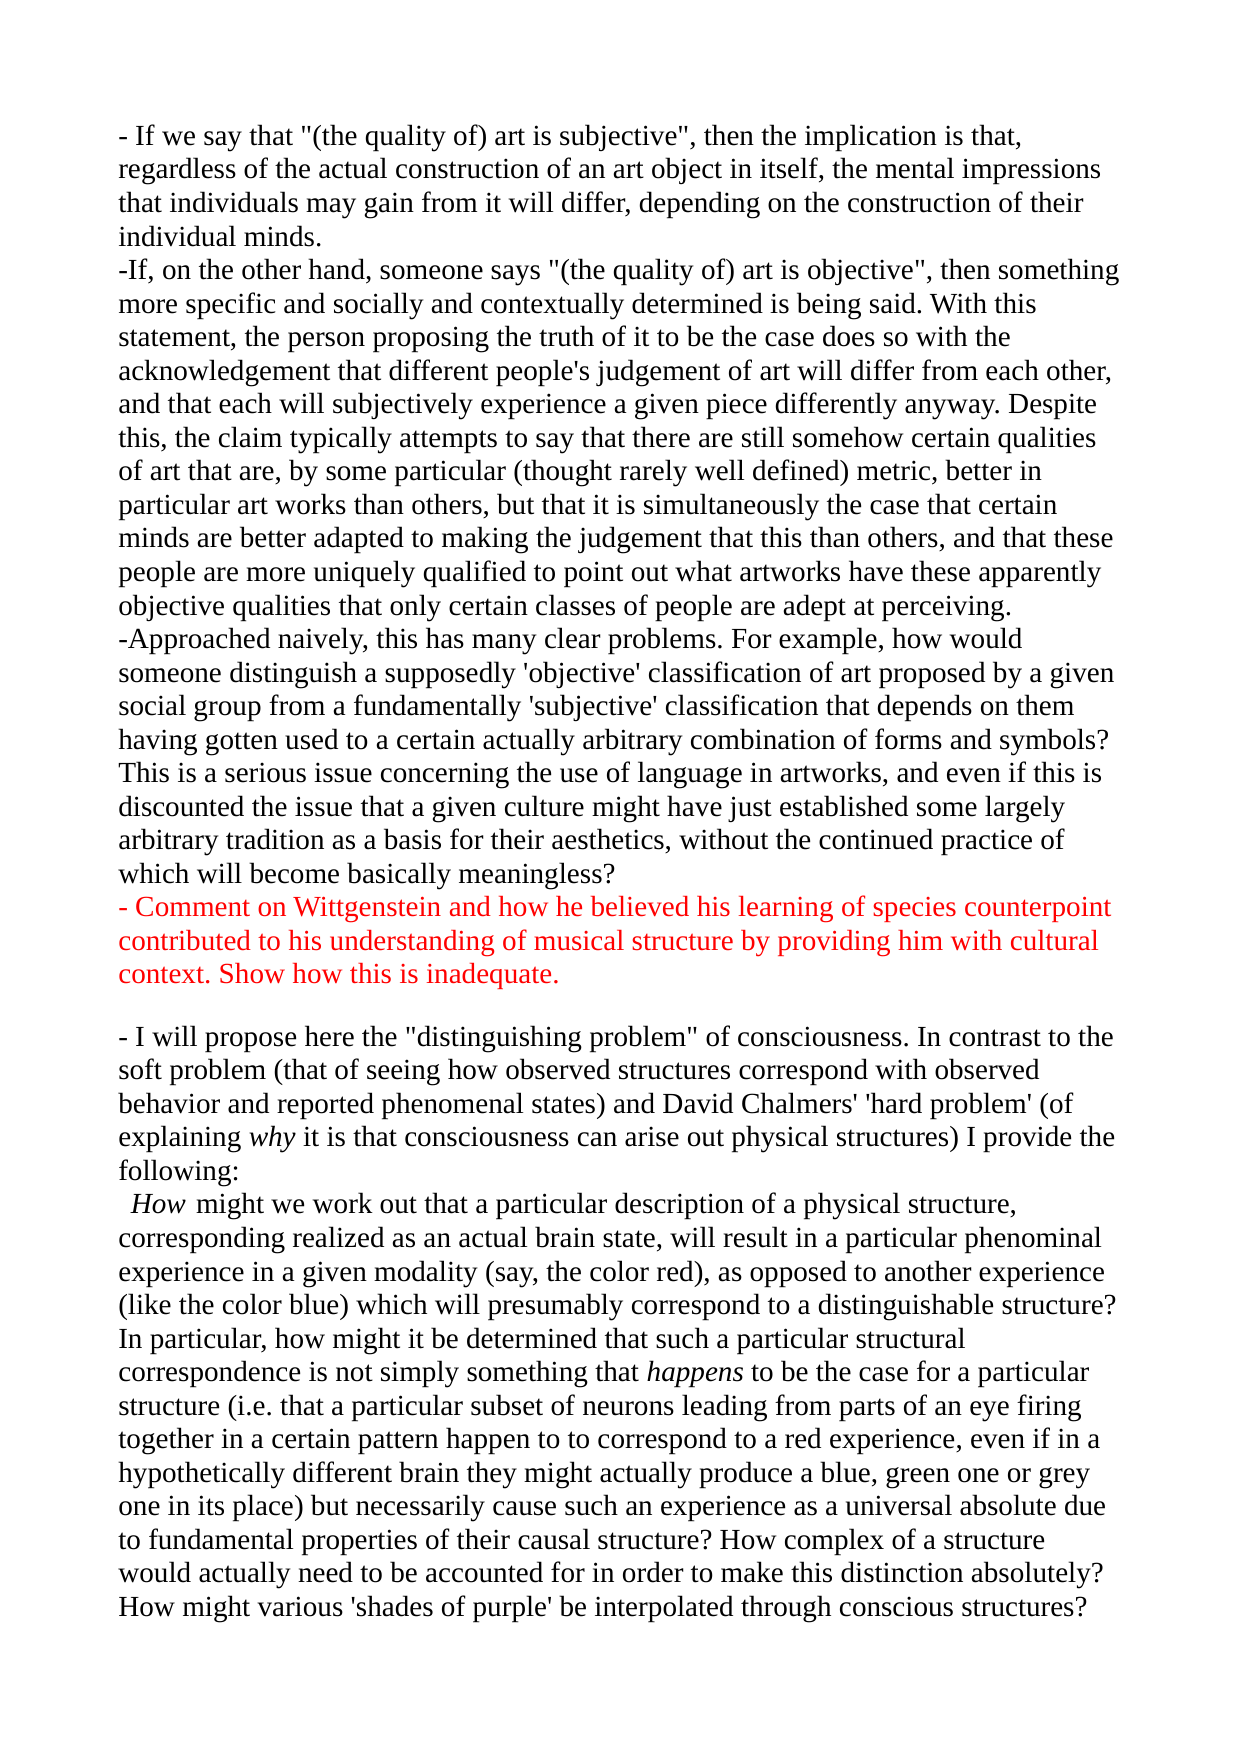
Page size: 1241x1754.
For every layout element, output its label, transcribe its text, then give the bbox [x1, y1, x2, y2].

text -If, on the other hand, someone says "(the quality of) art is objective", then something more specific and socially and contextually determined is being said. With this statement, the person proposing the truth of it to be the case does so with the acknowledgement that different people's judgement of art will differ from each other, and that each will subjectively experience a given piece differently anyway. Despite this, the claim typically attempts to say that there are still somehow certain qualities of art that are, by some particular (thought rarely well defined) metric, better in particular art works than others, but that it is simultaneously the case that certain minds are better adapted to making the judgement that this than others, and that these people are more uniquely qualified to point out what artworks have these apparently objective qualities that only certain classes of people are adept at perceiving. [118, 252, 1122, 621]
text -Approached naively, this has many clear problems. For example, how would someone distinguish a supposedly 'objective' classification of art proposed by a given social group from a fundamentally 'subjective' classification that depends on them having gotten used to a certain actually arbitrary combination of forms and symbols? This is a serious issue concerning the use of language in artworks, and even if this is discounted the issue that a given culture might have just established some largely arbitrary tradition as a basis for their aesthetics, without the continued practice of which will become basically meaningless? [118, 621, 1122, 889]
text - If we say that "(the quality of) art is subjective", then the implication is that, regardless of the actual construction of an art object in itself, the mental impressions that individuals may gain from it will differ, depending on the construction of their individual minds. [118, 118, 1122, 252]
text - I will propose here the "distinguishing problem" of consciousness. In contrast to the soft problem (that of seeing how observed structures correspond with observed behavior and reported phenomenal states) and David Chalmers' 'hard problem' (of explaining why it is that consciousness can arise out physical structures) I provide the following: [118, 1019, 1122, 1187]
text How might we work out that a particular description of a physical structure, corresponding realized as an actual brain state, will result in a particular phenominal experience in a given modality (say, the color red), as opposed to another experience (like the color blue) which will presumably correspond to a distinguishable structure? In particular, how might it be determined that such a particular structural correspondence is not simply something that happens to be the case for a particular structure (i.e. that a particular subset of neurons leading from parts of an eye firing together in a certain pattern happen to to correspond to a red experience, even if in a hypothetically different brain they might actually produce a blue, green one or grey one in its place) but necessarily cause such an experience as a universal absolute due to fundamental properties of their causal structure? How complex of a structure would actually need to be accounted for in order to make this distinction absolutely? How might various 'shades of purple' be interpolated through conscious structures? [118, 1187, 1122, 1623]
text - Comment on Wittgenstein and how he believed his learning of species counterpoint contributed to his understanding of musical structure by providing him with cultural context. Show how this is inadequate. [118, 889, 1122, 990]
